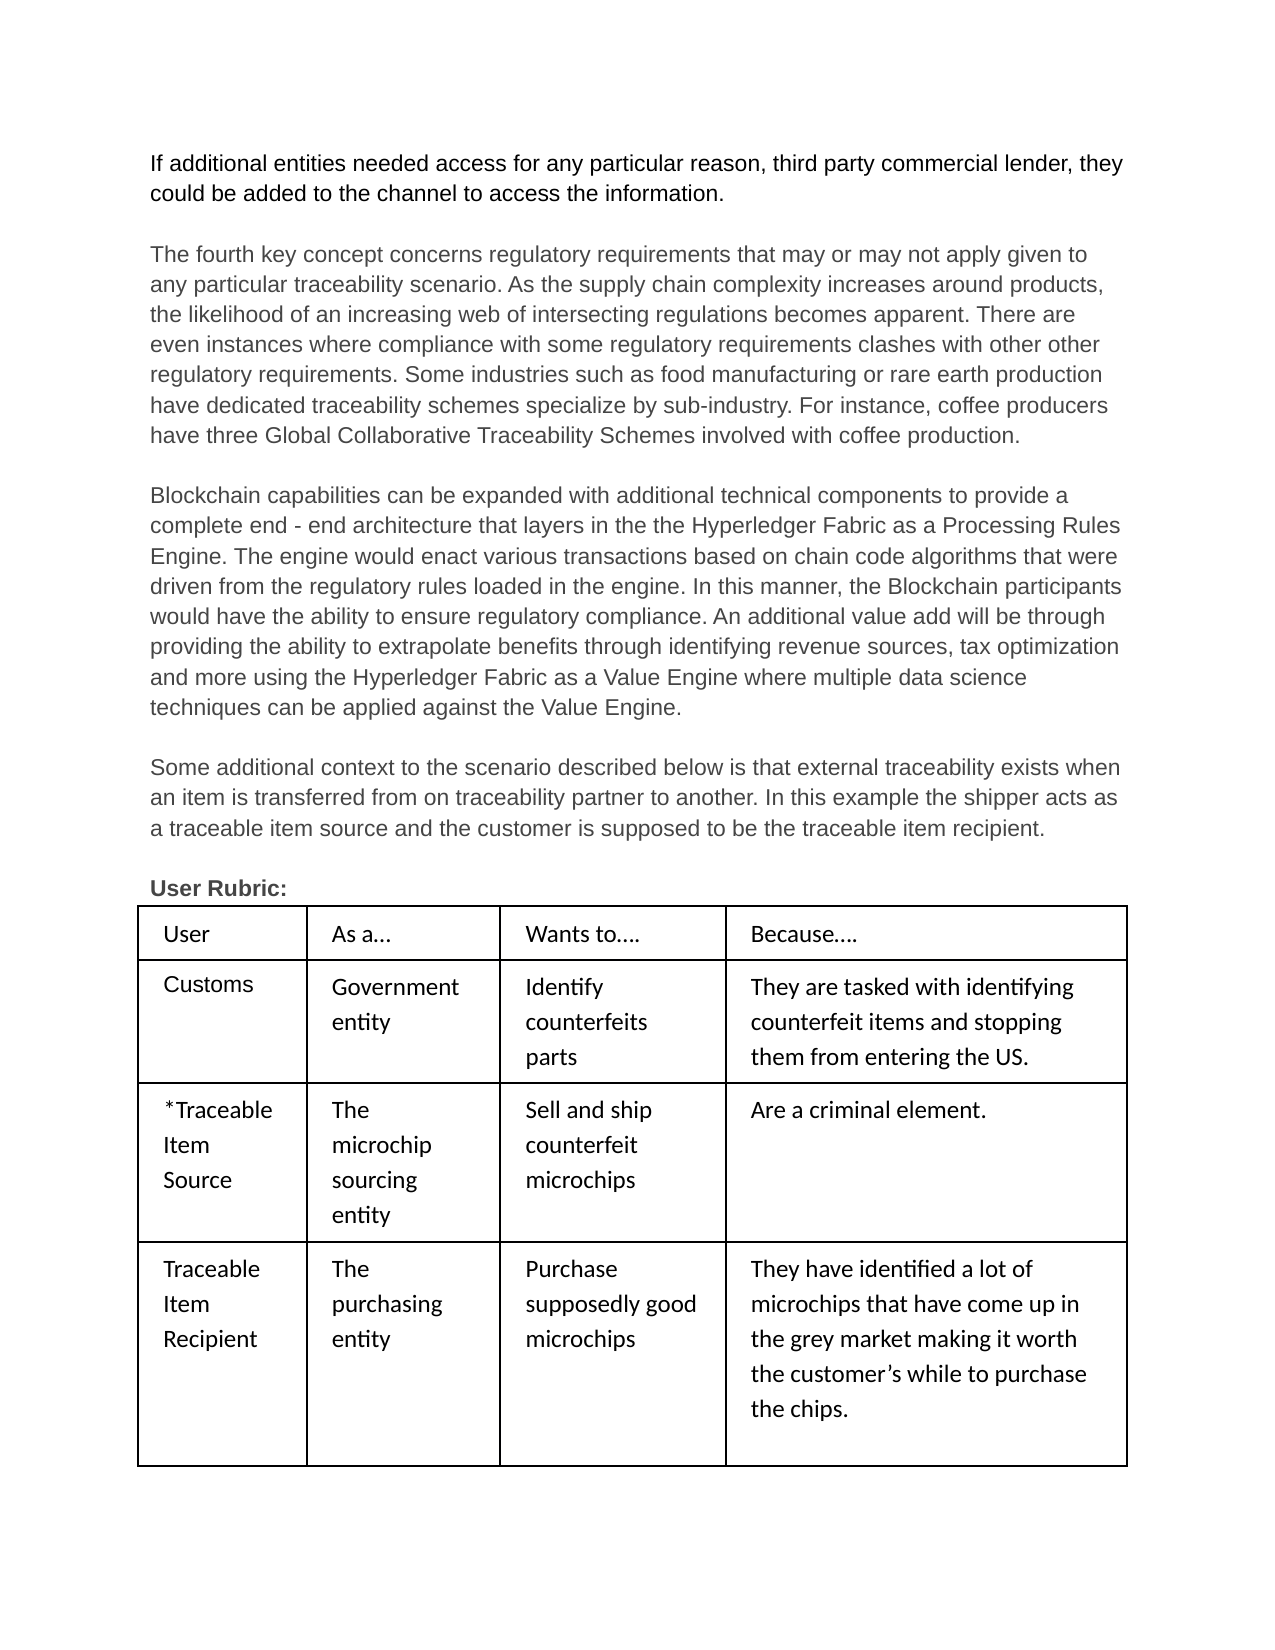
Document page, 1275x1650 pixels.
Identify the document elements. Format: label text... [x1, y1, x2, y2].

table_cell Identify counterfeits parts [501, 961, 725, 1082]
table_cell Purchase supposedly good microchips [501, 1243, 725, 1465]
table_cell *Traceable Item Source [139, 1084, 306, 1241]
table_header User [139, 907, 306, 959]
text User Rubric: [150, 875, 1125, 901]
text Some additional context to the scenario described below is that external traceability exists when an item is transferred from on traceability partner to another. In this example the shipper acts as a traceable item source and the customer is supposed to be the traceable item recipient. [150, 754, 1125, 841]
text The fourth key concept concerns regulatory requirements that may or may not apply given to any particular traceability scenario. As the supply chain complexity increases around products, the likelihood of an increasing web of intersecting regulations becomes apparent. There are even instances where compliance with some regulatory requirements clashes with other other regulatory requirements. Some industries such as food manufacturing or rare earth production have dedicated traceability schemes specialize by sub-industry. For instance, coffee producers have three Global Collaborative Traceability Schemes involved with coffee production. [150, 241, 1125, 448]
table_cell They are tasked with identifying counterfeit items and stopping them from entering the US. [727, 961, 1126, 1082]
table_cell Government entity [308, 961, 499, 1082]
table_cell Traceable Item Recipient [139, 1243, 306, 1465]
text Blockchain capabilities can be expanded with additional technical components to provide a complete end - end architecture that layers in the the Hyperledger Fabric as a Processing Rules Engine. The engine would enact various transactions based on chain code algorithms that were driven from the regulatory rules loaded in the engine. In this manner, the Blockchain participants would have the ability to ensure regulatory compliance. An additional value add will be through providing the ability to extrapolate benefits through identifying revenue sources, tax optimization and more using the Hyperledger Fabric as a Value Engine where multiple data science techniques can be applied against the Value Engine. [150, 482, 1125, 720]
table_header Because…. [727, 907, 1126, 959]
text If additional entities needed access for any particular reason, third party commercial lender, they could be added to the channel to access the information. [150, 150, 1125, 207]
table_cell Sell and ship counterfeit microchips [501, 1084, 725, 1241]
table_cell The purchasing entity [308, 1243, 499, 1465]
table_header As a… [308, 907, 499, 959]
table_cell The microchip sourcing entity [308, 1084, 499, 1241]
table_cell Customs [139, 961, 306, 1082]
table_header Wants to…. [501, 907, 725, 959]
table_cell They have identified a lot of microchips that have come up in the grey market making it worth the customer’s while to purchase the chips. [727, 1243, 1126, 1465]
table_cell Are a criminal element. [727, 1084, 1126, 1241]
